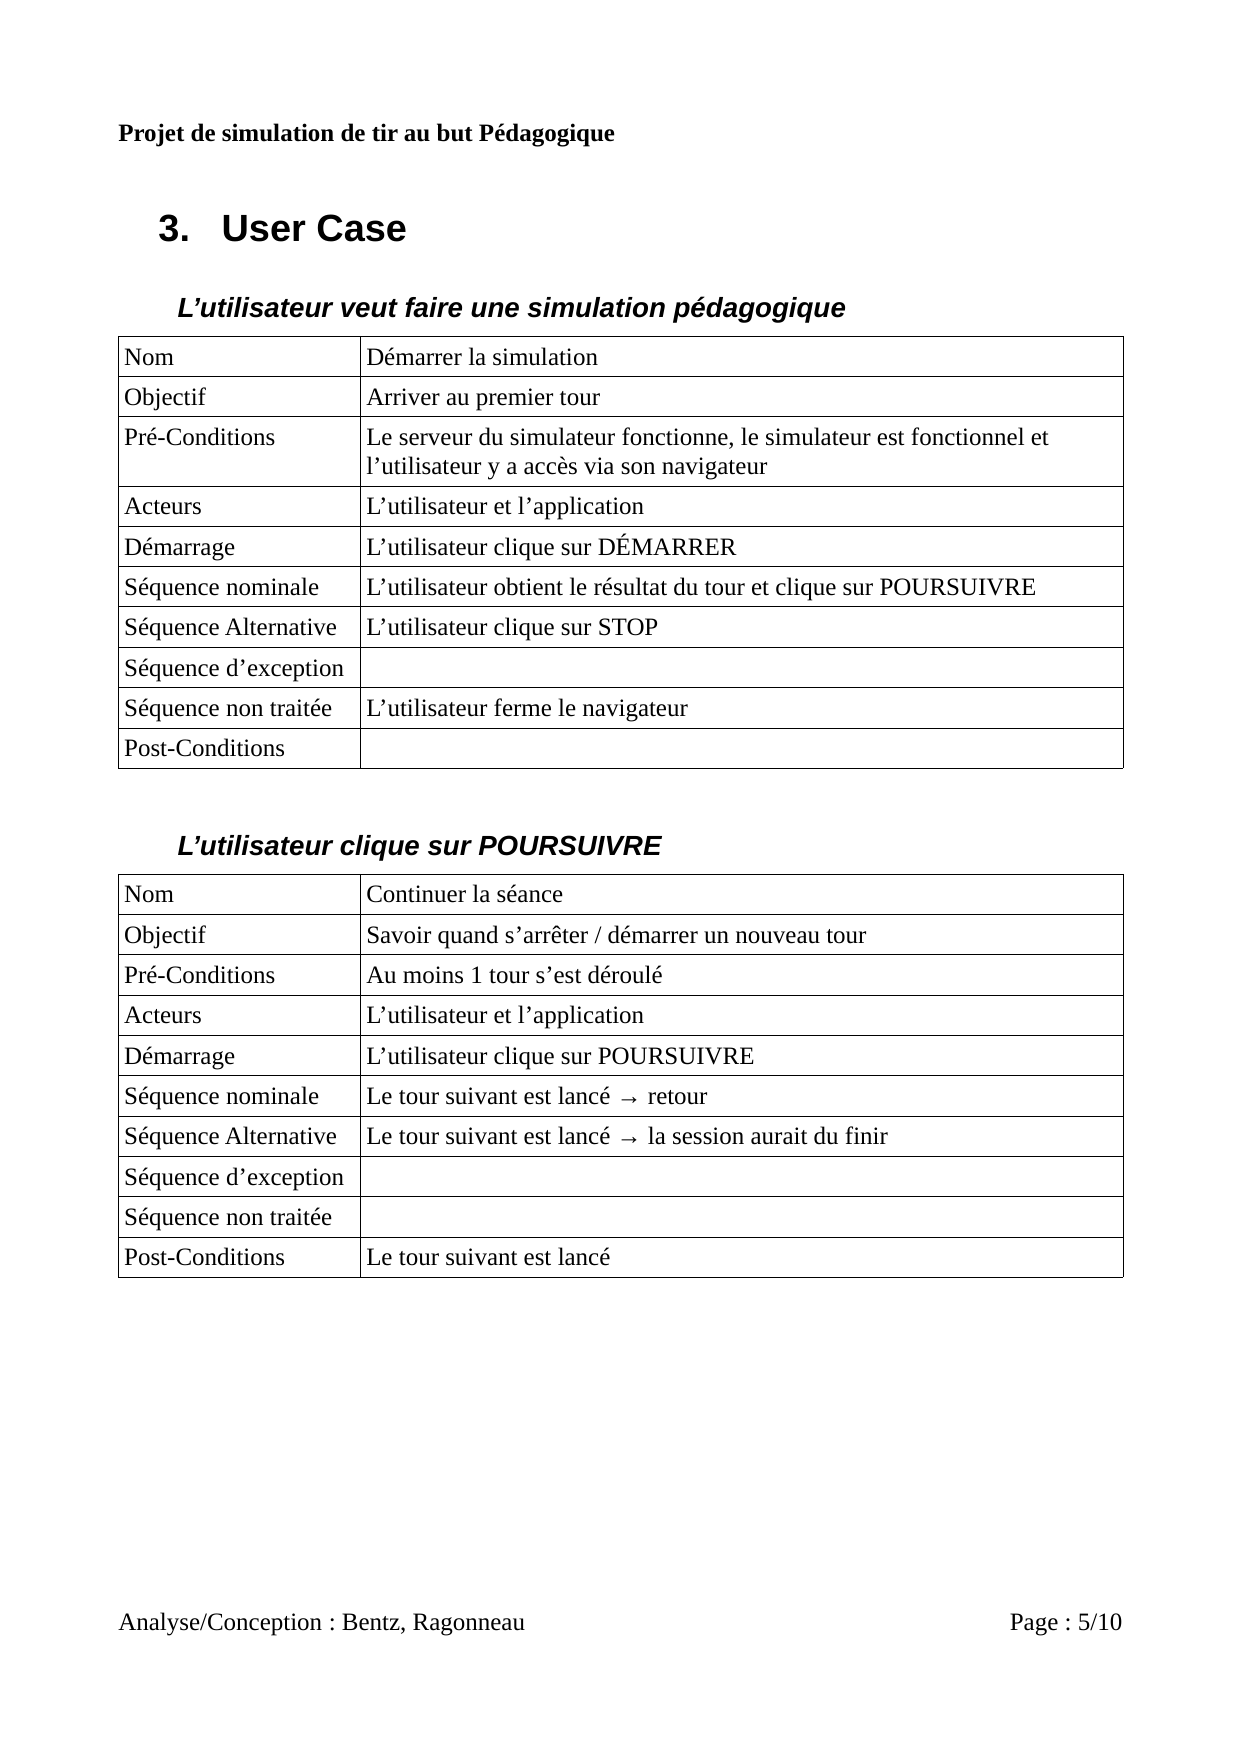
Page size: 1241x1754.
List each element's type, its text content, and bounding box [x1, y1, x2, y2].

table_cell L’utilisateur clique sur DÉMARRER [361, 527, 1123, 566]
subtitle L’utilisateur veut faire une simulation pédagogique [177, 291, 1122, 323]
table_cell Acteurs [119, 487, 360, 526]
table_cell Savoir quand s’arrêter / démarrer un nouveau tour [361, 915, 1123, 954]
table_cell Objectif [119, 377, 360, 416]
table_cell Le serveur du simulateur fonctionne, le simulateur est fonctionnel et l’utilisateur y a accès via son navigateur [361, 417, 1123, 486]
table_cell Acteurs [119, 996, 360, 1035]
table_cell Post-Conditions [119, 1238, 360, 1277]
table_cell [361, 729, 1123, 768]
table_cell Arriver au premier tour [361, 377, 1123, 416]
table_cell Pré-Conditions [119, 417, 360, 486]
table_cell Démarrage [119, 527, 360, 566]
table_cell Démarrage [119, 1036, 360, 1075]
table_cell L’utilisateur clique sur STOP [361, 607, 1123, 647]
table_cell [361, 648, 1123, 687]
table_cell Le tour suivant est lancé → la session aurait du finir [361, 1117, 1123, 1156]
table_cell Séquence Alternative [119, 1117, 360, 1156]
table_cell Le tour suivant est lancé [361, 1238, 1123, 1277]
table_header Démarrer la simulation [361, 337, 1123, 376]
table_cell L’utilisateur obtient le résultat du tour et clique sur POURSUIVRE [361, 567, 1123, 606]
table_cell Objectif [119, 915, 360, 954]
table_cell L’utilisateur ferme le navigateur [361, 688, 1123, 727]
table_cell [361, 1157, 1123, 1196]
table_cell Séquence non traitée [119, 688, 360, 727]
subtitle L’utilisateur clique sur POURSUIVRE [177, 829, 1122, 861]
table_cell Séquence non traitée [119, 1197, 360, 1237]
table_cell L’utilisateur clique sur POURSUIVRE [361, 1036, 1123, 1075]
table_cell Post-Conditions [119, 729, 360, 768]
table_header Nom [119, 337, 360, 376]
subtitle User Case [148, 206, 1122, 249]
table_cell L’utilisateur et l’application [361, 487, 1123, 526]
table_cell Le tour suivant est lancé → retour [361, 1076, 1123, 1116]
table_header Nom [119, 875, 360, 914]
table_cell Séquence d’exception [119, 1157, 360, 1196]
table_cell Séquence d’exception [119, 648, 360, 687]
table_cell L’utilisateur et l’application [361, 996, 1123, 1035]
table_cell Séquence Alternative [119, 607, 360, 647]
table_cell Au moins 1 tour s’est déroulé [361, 955, 1123, 995]
table_cell [361, 1197, 1123, 1237]
table_cell Pré-Conditions [119, 955, 360, 995]
table_header Continuer la séance [361, 875, 1123, 914]
table_cell Séquence nominale [119, 567, 360, 606]
table_cell Séquence nominale [119, 1076, 360, 1116]
